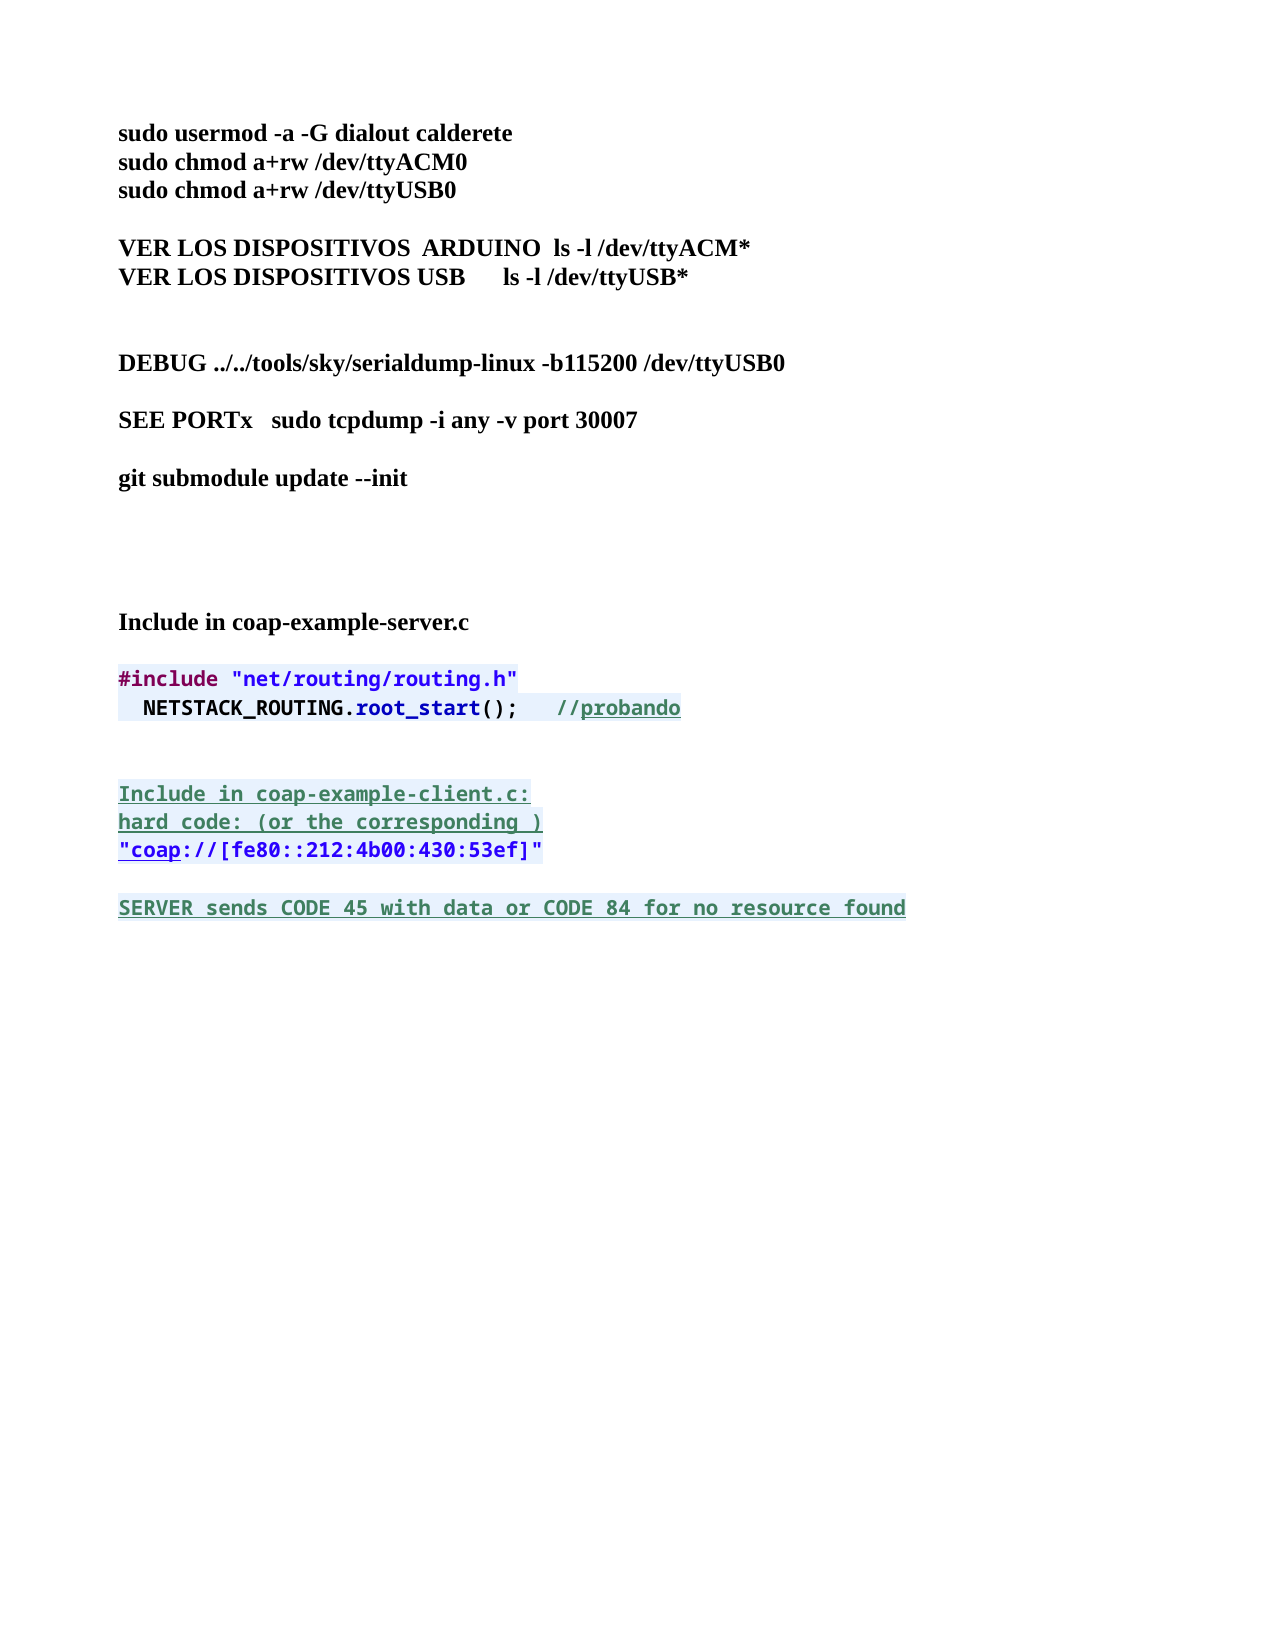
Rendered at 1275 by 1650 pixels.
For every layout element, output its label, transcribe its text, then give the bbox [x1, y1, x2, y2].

text git submodule update --init [118, 463, 1157, 492]
text SEE PORTx sudo tcpdump -i any -v port 30007 [118, 406, 1157, 434]
text VER LOS DISPOSITIVOS ARDUINO ls -l /dev/ttyACM* [118, 233, 1157, 262]
text "coap://[fe80::212:4b00:430:53ef]" [118, 836, 1157, 864]
text VER LOS DISPOSITIVOS USB ls -l /dev/ttyUSB* [118, 262, 1157, 291]
text sudo usermod -a -G dialout calderete [118, 118, 1157, 147]
text sudo chmod a+rw /dev/ttyACM0 [118, 147, 1157, 176]
text NETSTACK_ROUTING.root_start(); //probando [118, 693, 1157, 721]
text #include "net/routing/routing.h" [118, 664, 1157, 693]
text SERVER sends CODE 45 with data or CODE 84 for no resource found [118, 893, 1157, 921]
text Include in coap-example-server.c [118, 607, 1157, 636]
text hard code: (or the corresponding ) [118, 807, 1157, 836]
text Include in coap-example-client.c: [118, 779, 1157, 807]
text sudo chmod a+rw /dev/ttyUSB0 [118, 176, 1157, 204]
text DEBUG ../../tools/sky/serialdump-linux -b115200 /dev/ttyUSB0 [118, 348, 1157, 377]
